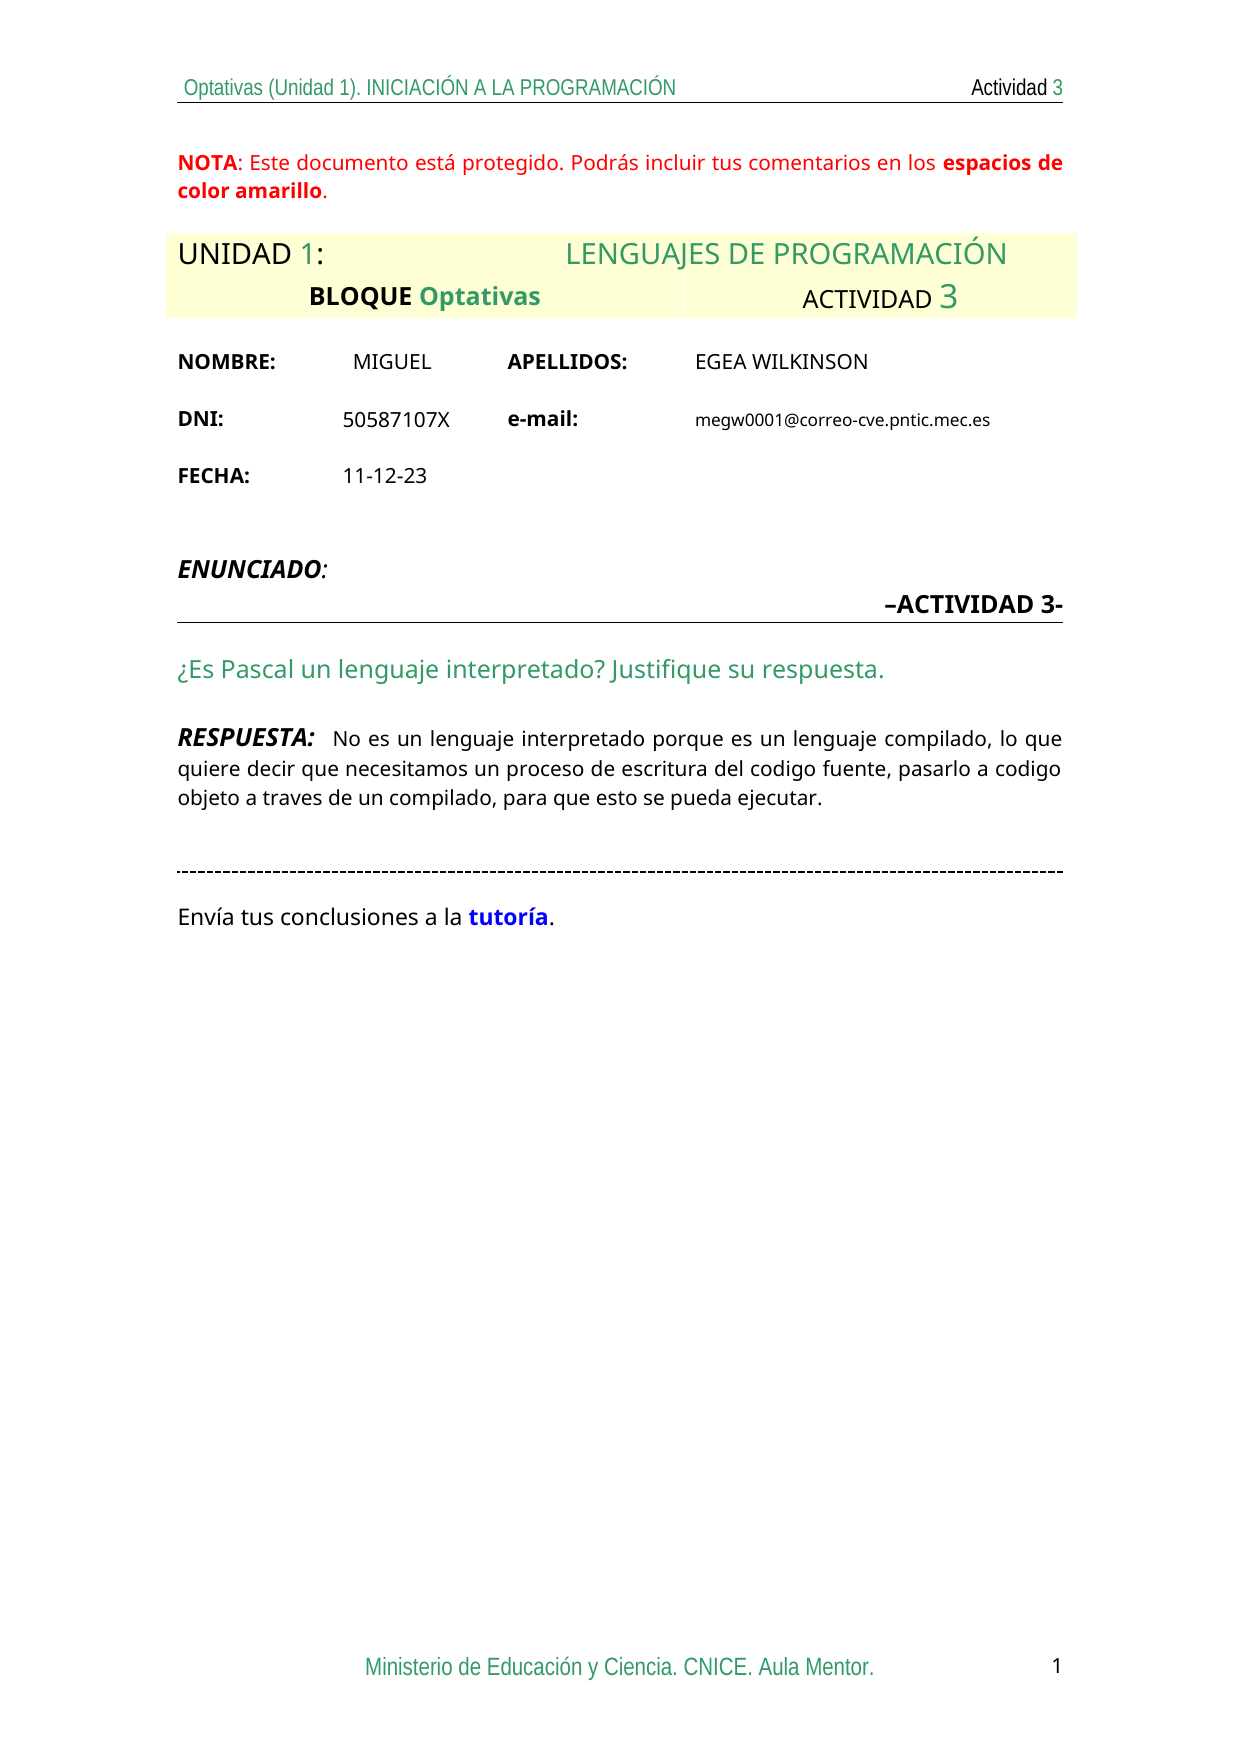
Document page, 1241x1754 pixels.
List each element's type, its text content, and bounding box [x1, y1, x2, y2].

text –ACTIVIDAD 3- [177, 586, 1063, 622]
table_cell EGEA WILKINSON [684, 346, 1077, 376]
table_cell [684, 433, 1077, 461]
table_cell ACTIVIDAD 3 [684, 273, 1077, 318]
text RESPUESTA: No es un lenguaje interpretado porque es un lenguaje compilado, lo que quiere decir que necesitamos un proceso de escritura del codigo fuente, pasarlo a codigo objeto a traves de un compilado, para que esto se pueda ejecutar. [177, 720, 1063, 812]
table_cell [166, 318, 1077, 346]
table_cell BLOQUE Optativas [166, 273, 683, 318]
table_cell [496, 461, 1077, 490]
text Envía tus conclusiones a la tutoría. [177, 901, 1063, 932]
table_cell FECHA: [166, 461, 331, 490]
table_cell MIGUEL [331, 346, 496, 376]
table_cell DNI: [166, 376, 331, 461]
table_header UNIDAD 1: [166, 233, 496, 273]
table_header LENGUAJES DE PROGRAMACIÓN [496, 233, 1077, 273]
table_header megw0001@correo-cve.pntic.mec.es [684, 404, 1077, 433]
table_cell [684, 376, 1077, 404]
table_cell NOMBRE: [166, 346, 331, 376]
table_cell 50587107X [331, 376, 496, 461]
table_cell 11-12-23 [331, 461, 496, 490]
text ¿Es Pascal un lenguaje interpretado? Justifique su respuesta. [177, 652, 1063, 686]
table_cell e-mail: [496, 376, 683, 461]
table_cell APELLIDOS: [496, 346, 683, 376]
text NOTA: Este documento está protegido. Podrás incluir tus comentarios en los espacios de color amarillo. [177, 148, 1063, 204]
text ENUNCIADO: [177, 552, 1063, 586]
